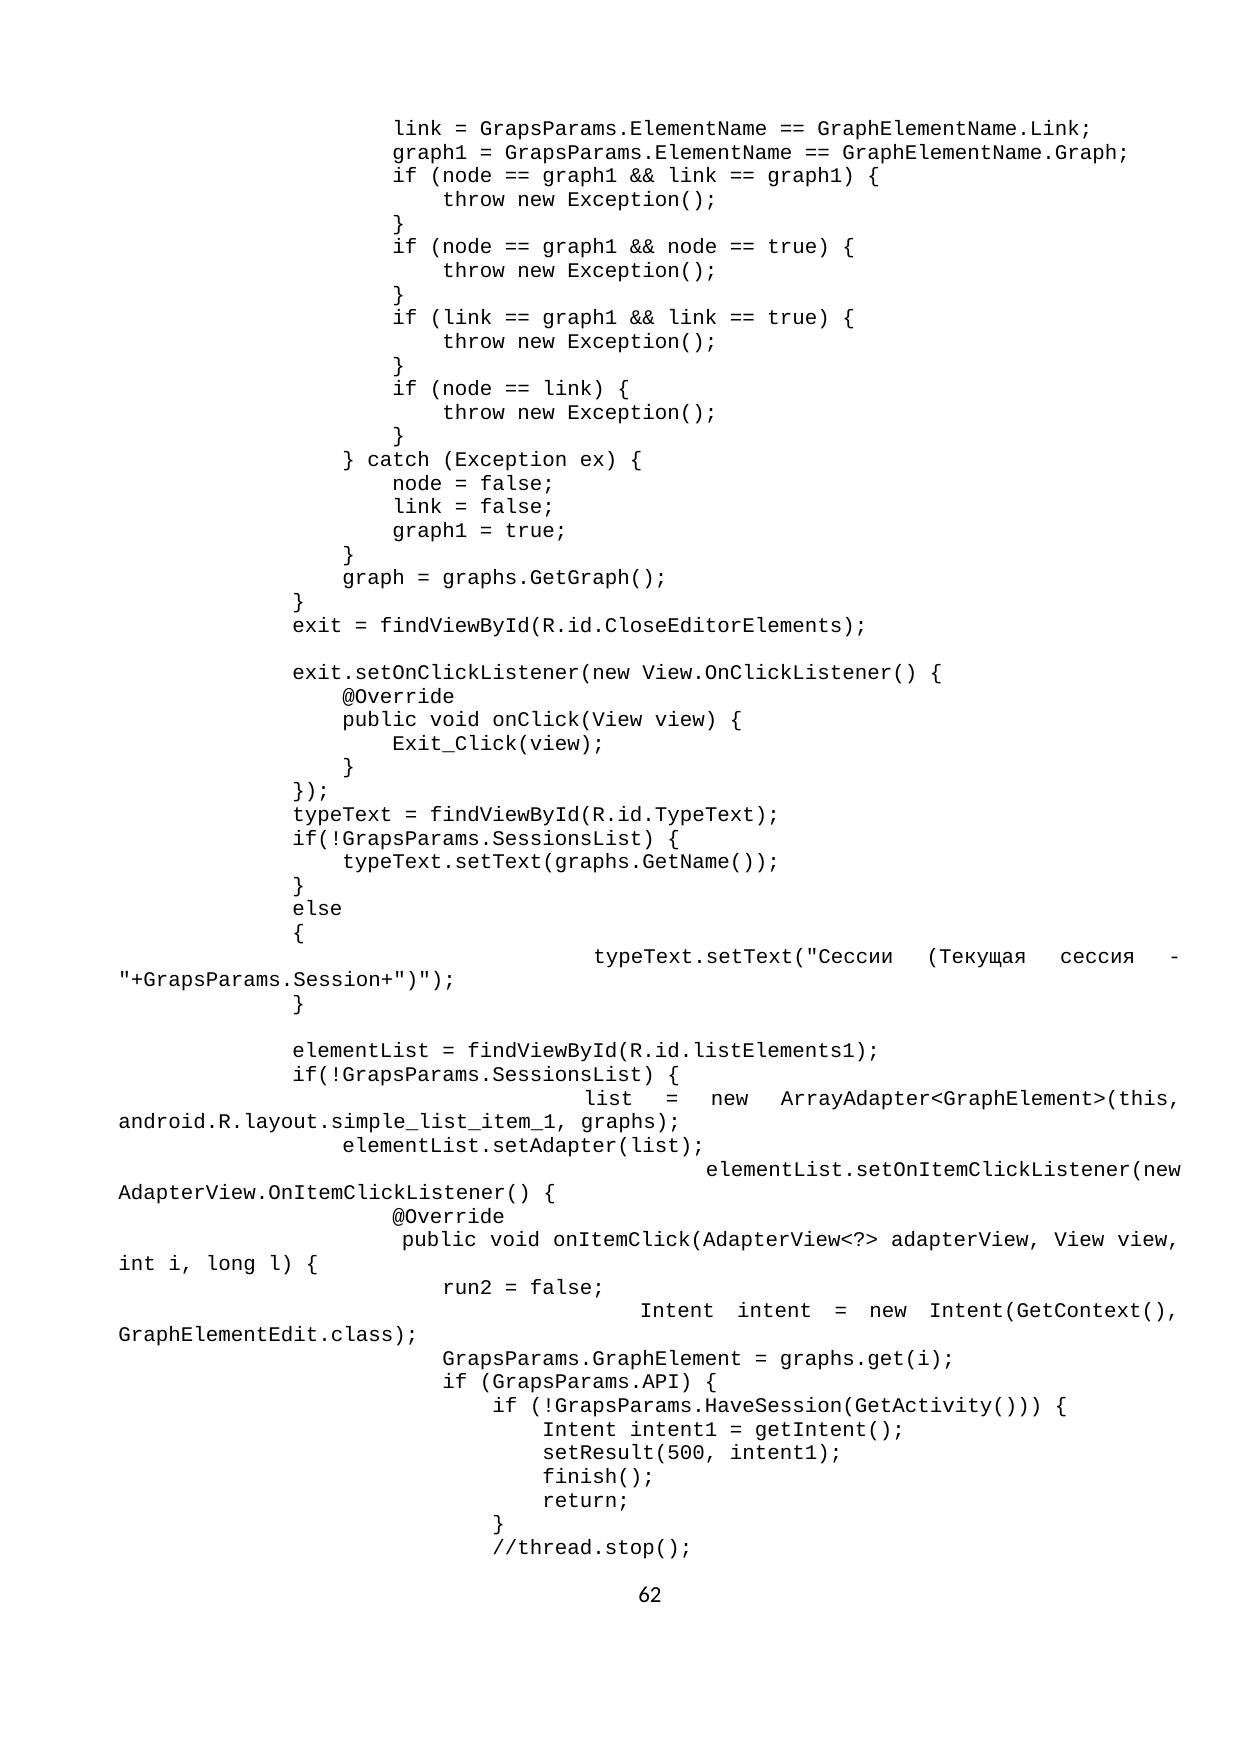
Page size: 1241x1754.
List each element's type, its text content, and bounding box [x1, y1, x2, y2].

text //thread.stop(); [118, 1537, 1181, 1561]
text exit.setOnClickListener(new View.OnClickListener() { [118, 662, 1181, 686]
text typeText = findViewById(R.id.TypeText); [118, 804, 1181, 827]
text else [118, 898, 1181, 922]
text } [118, 875, 1181, 898]
text typeText.setText(graphs.GetName()); [118, 851, 1181, 875]
text }); [118, 780, 1181, 804]
text if (GrapsParams.API) { [118, 1371, 1181, 1395]
text public void onClick(View view) { [118, 709, 1181, 733]
text } [118, 544, 1181, 567]
text graph1 = GrapsParams.ElementName == GraphElementName.Graph; [118, 142, 1181, 165]
text { [118, 922, 1181, 946]
text Exit_Click(view); [118, 733, 1181, 757]
text if (node == link) { [118, 378, 1181, 402]
text public void onItemClick(AdapterView<?> adapterView, View view, int i, long l) { [118, 1229, 1181, 1277]
text GrapsParams.GraphElement = graphs.get(i); [118, 1348, 1181, 1371]
text } [118, 213, 1181, 236]
text graph = graphs.GetGraph(); [118, 567, 1181, 591]
text } [118, 993, 1181, 1017]
text finish(); [118, 1466, 1181, 1489]
text if(!GrapsParams.SessionsList) { [118, 1064, 1181, 1088]
text @Override [118, 686, 1181, 709]
text if (link == graph1 && link == true) { [118, 307, 1181, 331]
text } [118, 757, 1181, 780]
text node = false; [118, 473, 1181, 496]
text throw new Exception(); [118, 331, 1181, 354]
text if (node == graph1 && node == true) { [118, 236, 1181, 260]
text elementList.setOnItemClickListener(new AdapterView.OnItemClickListener() { [118, 1158, 1181, 1206]
text @Override [118, 1206, 1181, 1229]
text list = new ArrayAdapter<GraphElement>(this, android.R.layout.simple_list_item_1, graphs); [118, 1088, 1181, 1135]
text } [118, 1513, 1181, 1537]
text Intent intent1 = getIntent(); [118, 1419, 1181, 1442]
text throw new Exception(); [118, 260, 1181, 284]
text elementList = findViewById(R.id.listElements1); [118, 1040, 1181, 1064]
text exit = findViewById(R.id.CloseEditorElements); [118, 615, 1181, 638]
text elementList.setAdapter(list); [118, 1135, 1181, 1158]
text run2 = false; [118, 1277, 1181, 1300]
text graph1 = true; [118, 520, 1181, 544]
text if (node == graph1 && link == graph1) { [118, 165, 1181, 189]
text if(!GrapsParams.SessionsList) { [118, 827, 1181, 851]
text } [118, 426, 1181, 449]
text } catch (Exception ex) { [118, 449, 1181, 473]
text typeText.setText("Сессии (Текущая сессия - "+GrapsParams.Session+")"); [118, 946, 1181, 993]
text if (!GrapsParams.HaveSession(GetActivity())) { [118, 1395, 1181, 1419]
text return; [118, 1489, 1181, 1513]
text } [118, 591, 1181, 615]
text } [118, 284, 1181, 307]
text } [118, 354, 1181, 378]
text Intent intent = new Intent(GetContext(), GraphElementEdit.class); [118, 1300, 1181, 1348]
text throw new Exception(); [118, 189, 1181, 213]
text setResult(500, intent1); [118, 1442, 1181, 1466]
text link = GrapsParams.ElementName == GraphElementName.Link; [118, 118, 1181, 142]
text link = false; [118, 496, 1181, 520]
text throw new Exception(); [118, 402, 1181, 426]
